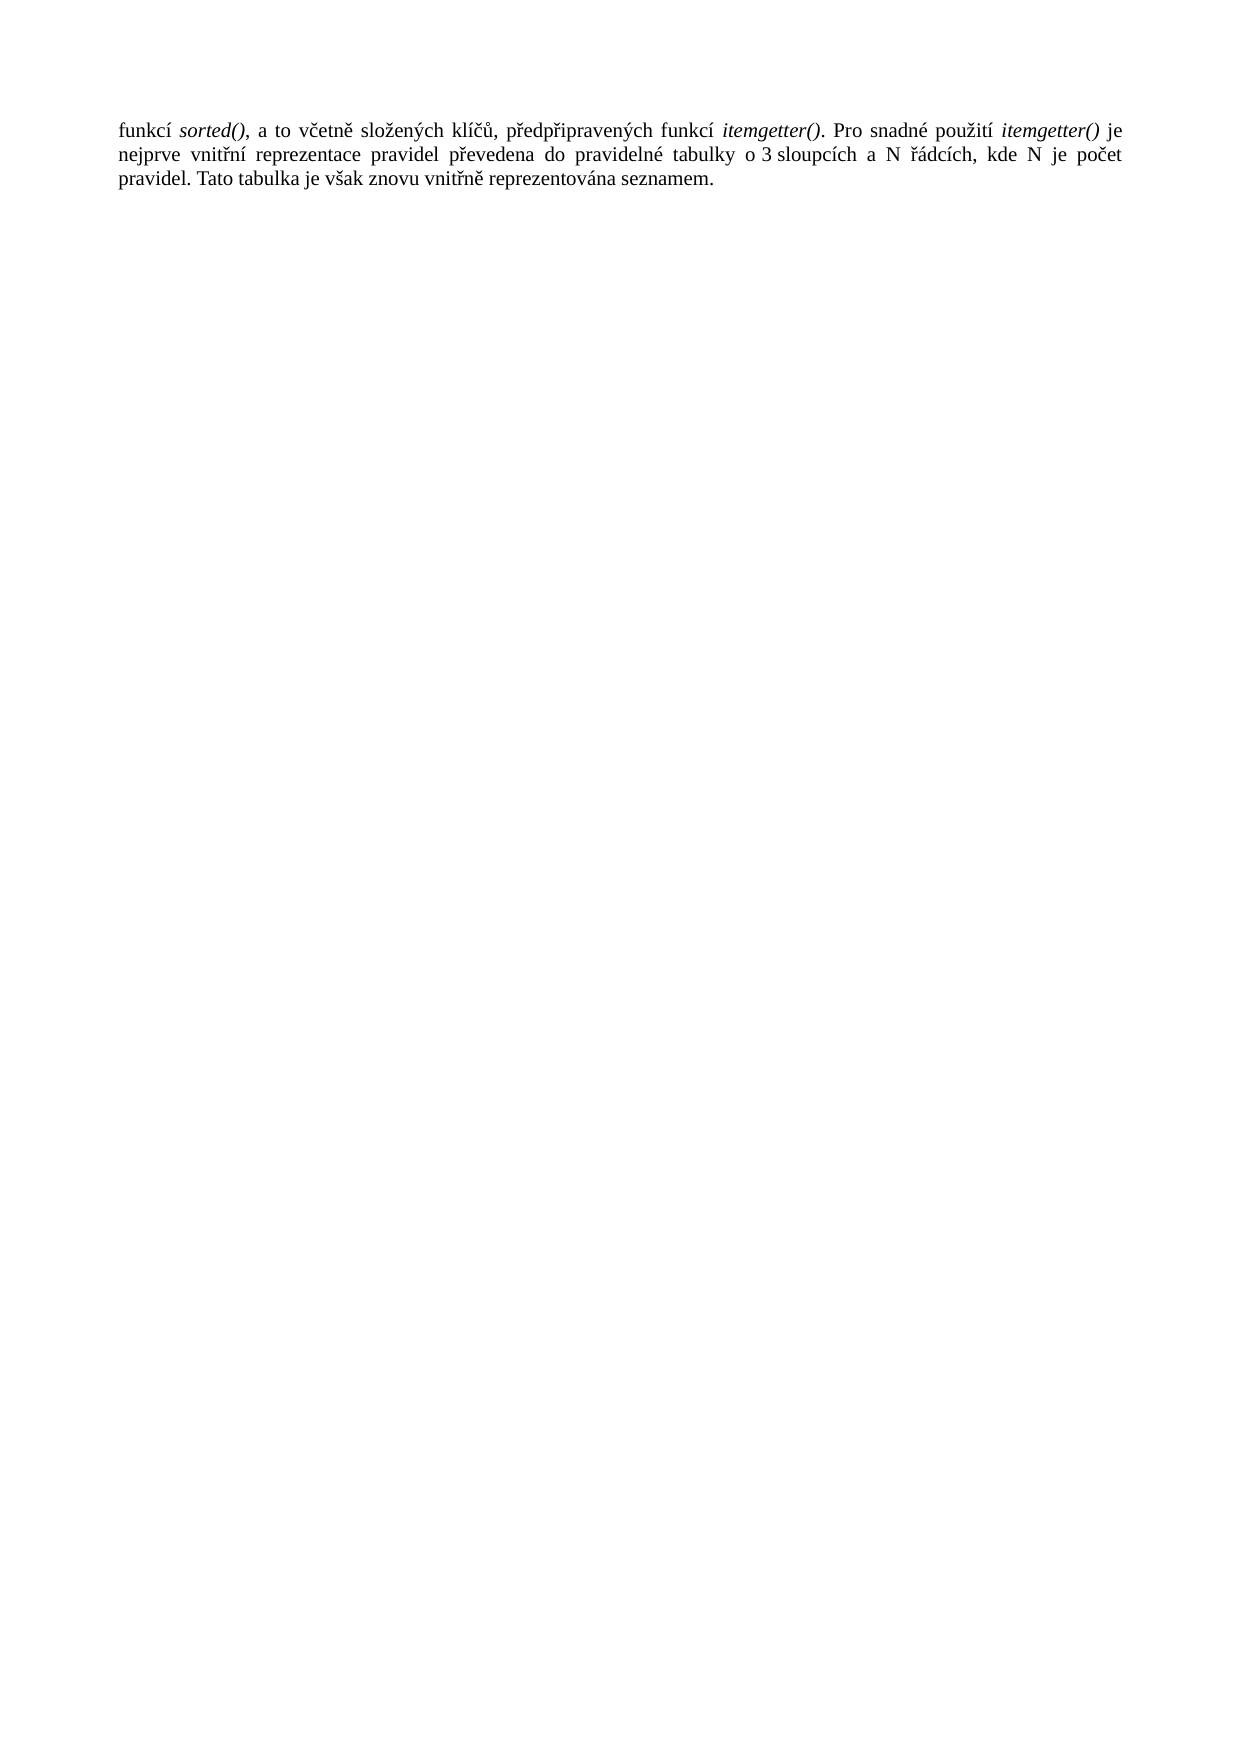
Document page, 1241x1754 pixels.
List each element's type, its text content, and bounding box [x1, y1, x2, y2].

text funkcí sorted(), a to včetně složených klíčů, předpřipravených funkcí itemgetter(). Pro snadné použití itemgetter() je nejprve vnitřní reprezentace pravidel převedena do pravidelné tabulky o 3 sloupcích a N řádcích, kde N je počet pravidel. Tato tabulka je však znovu vnitřně reprezentována seznamem. [118, 118, 1122, 190]
